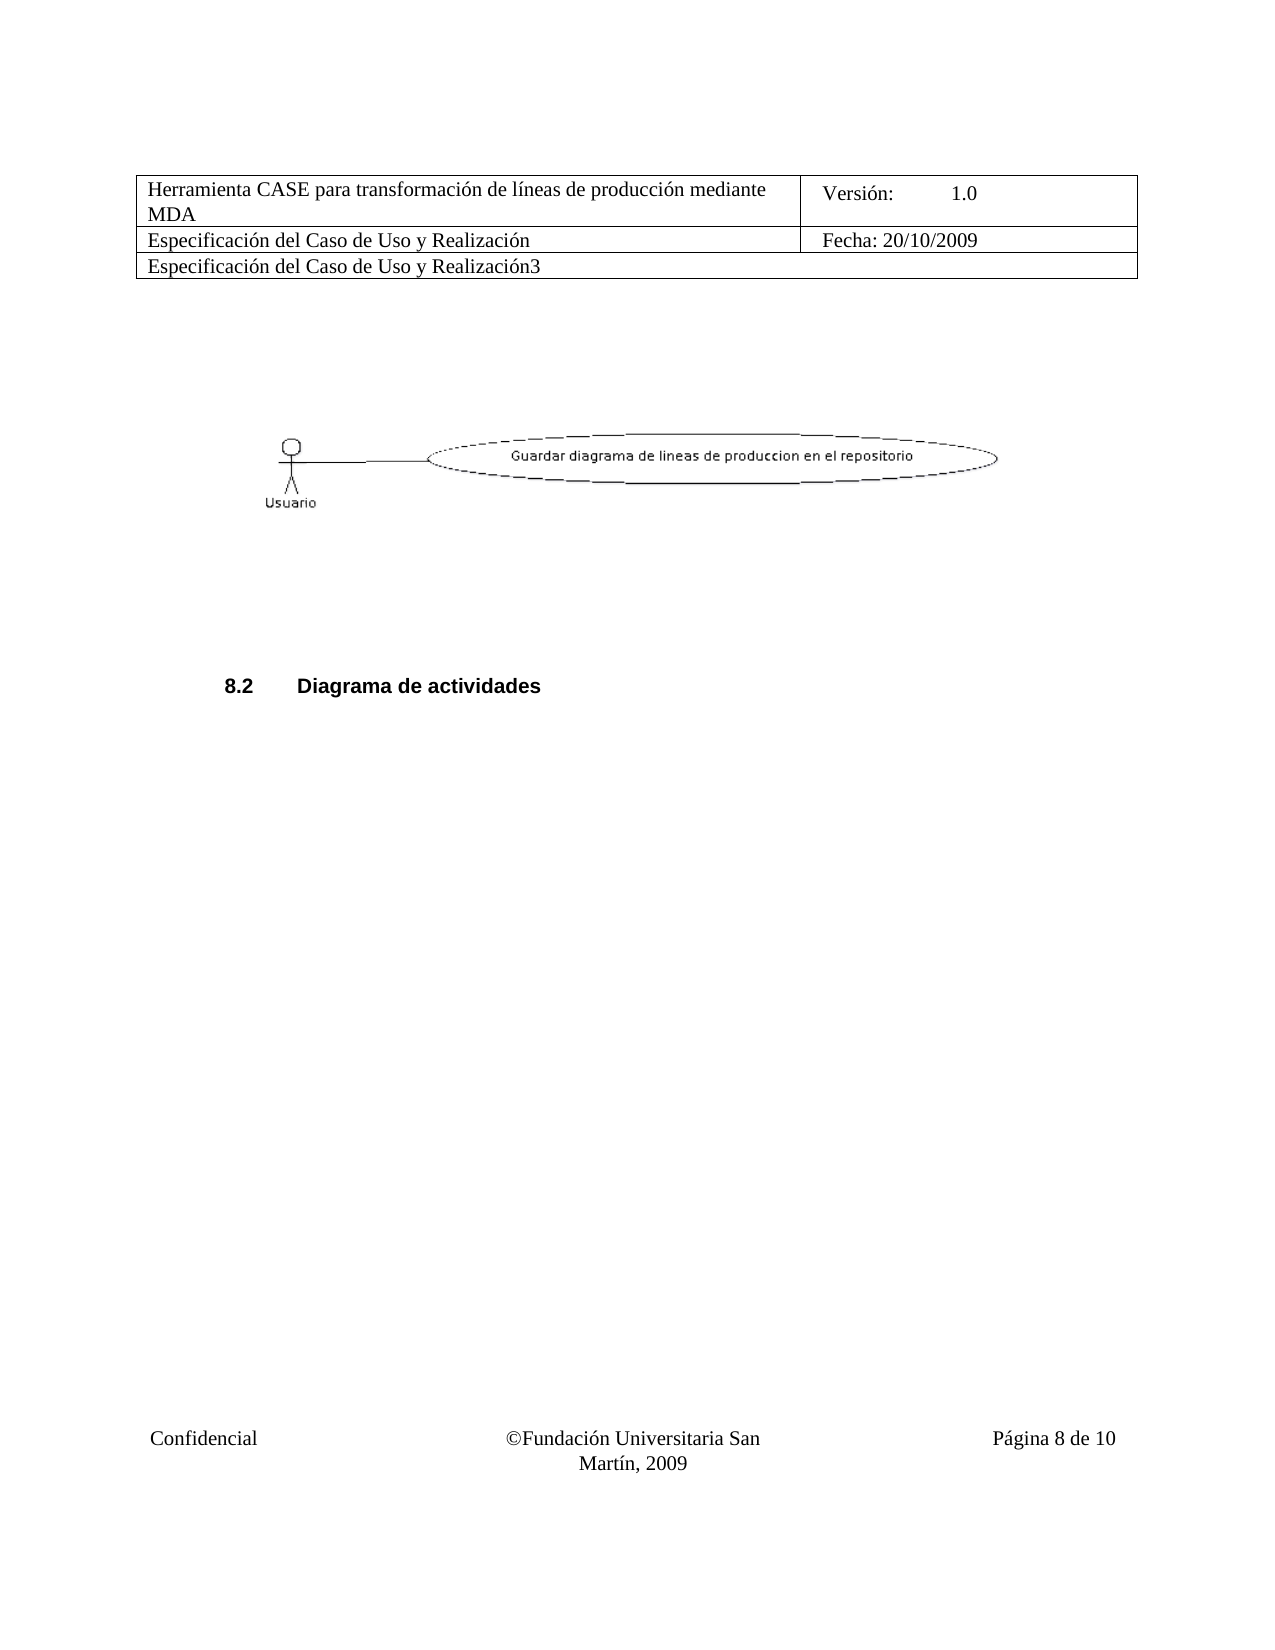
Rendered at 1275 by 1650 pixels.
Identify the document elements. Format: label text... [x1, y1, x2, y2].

subtitle Diagrama de actividades [224, 673, 1125, 698]
picture [150, 304, 1125, 636]
